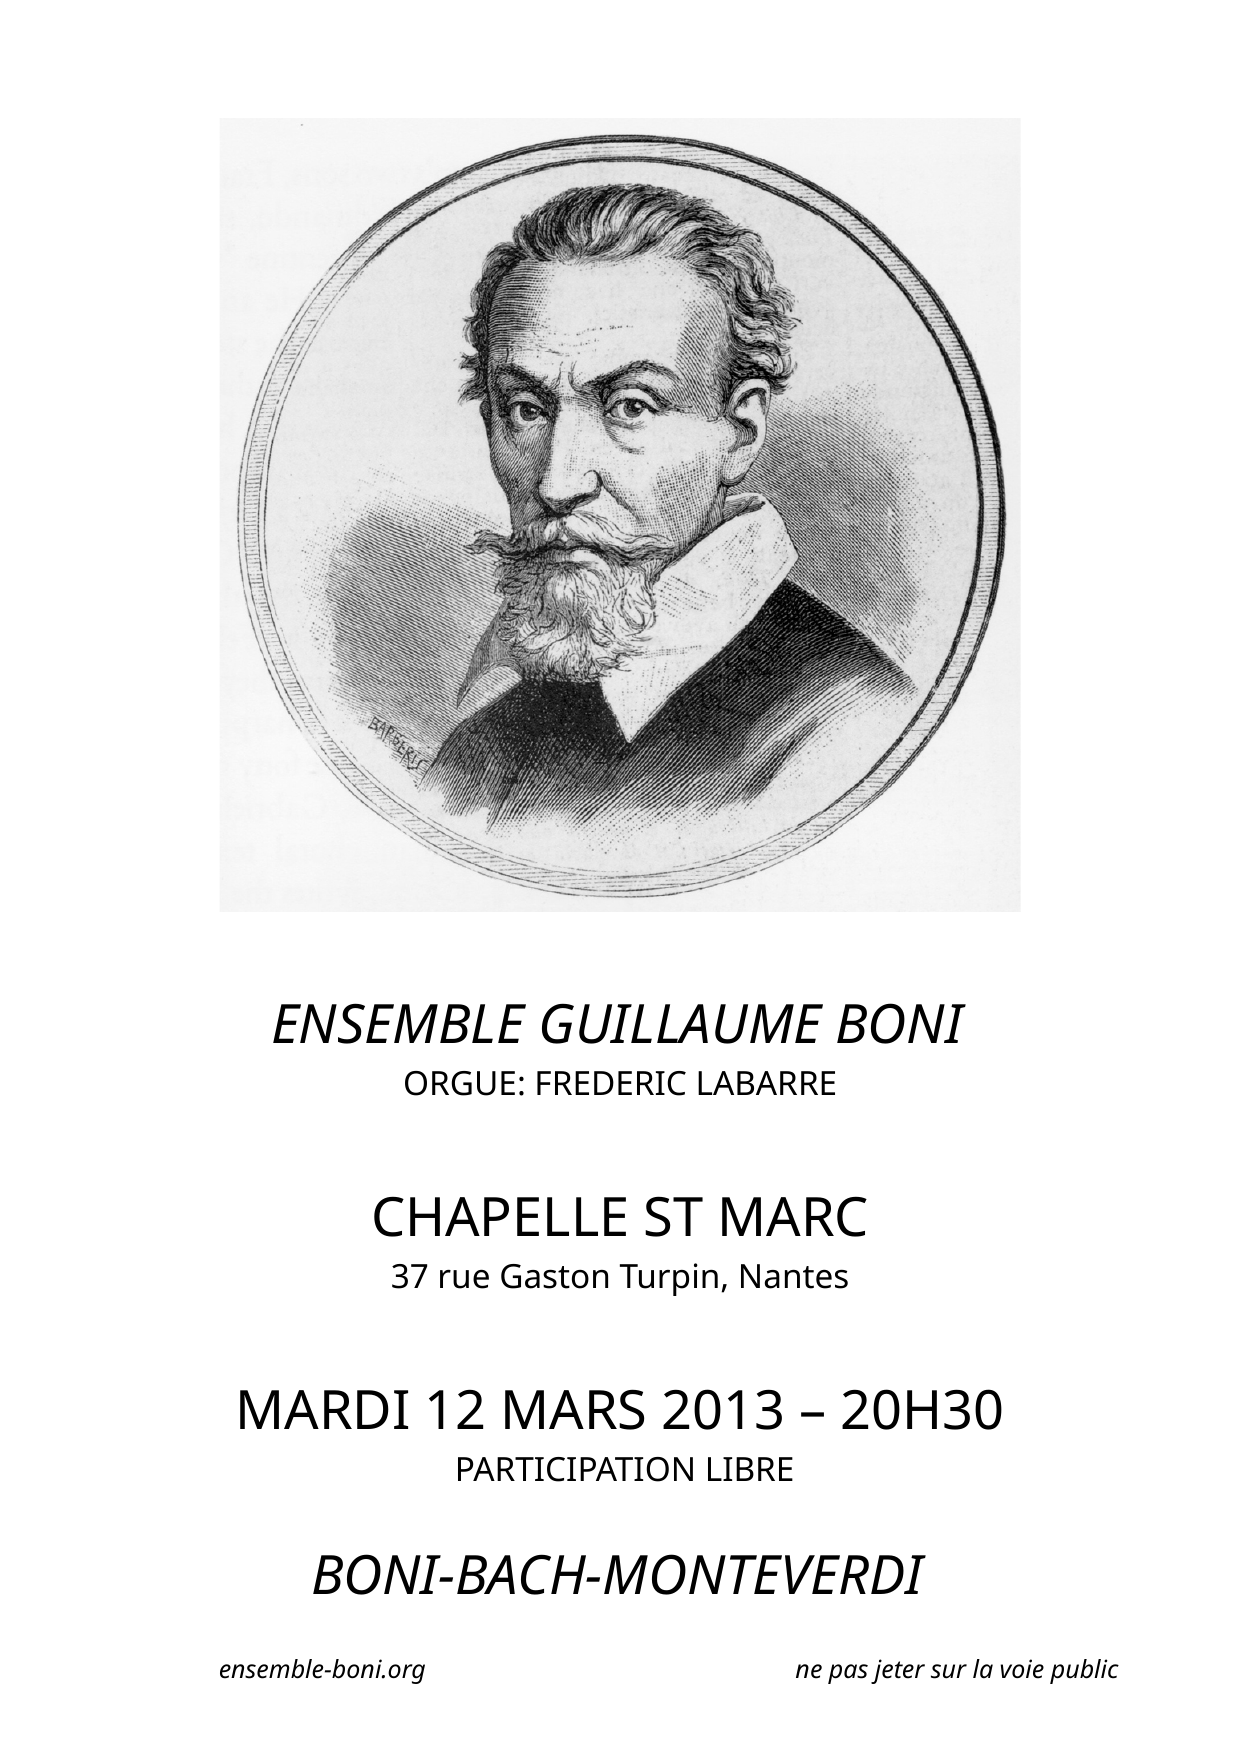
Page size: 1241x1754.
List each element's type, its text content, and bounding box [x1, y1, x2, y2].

text 37 rue Gaston Turpin, Nantes [118, 1252, 1122, 1298]
text PARTICIPATION LIBRE [118, 1445, 1122, 1491]
text ORGUE: FREDERIC LABARRE [118, 1059, 1122, 1105]
text MARDI 12 MARS 2013 – 20H30 [118, 1298, 1122, 1445]
text ENSEMBLE GUILLAUME BONI [118, 986, 1122, 1059]
text BONI-BACH-MONTEVERDI [118, 1536, 1122, 1610]
picture [219, 118, 1021, 912]
text CHAPELLE ST MARC [118, 1179, 1122, 1252]
